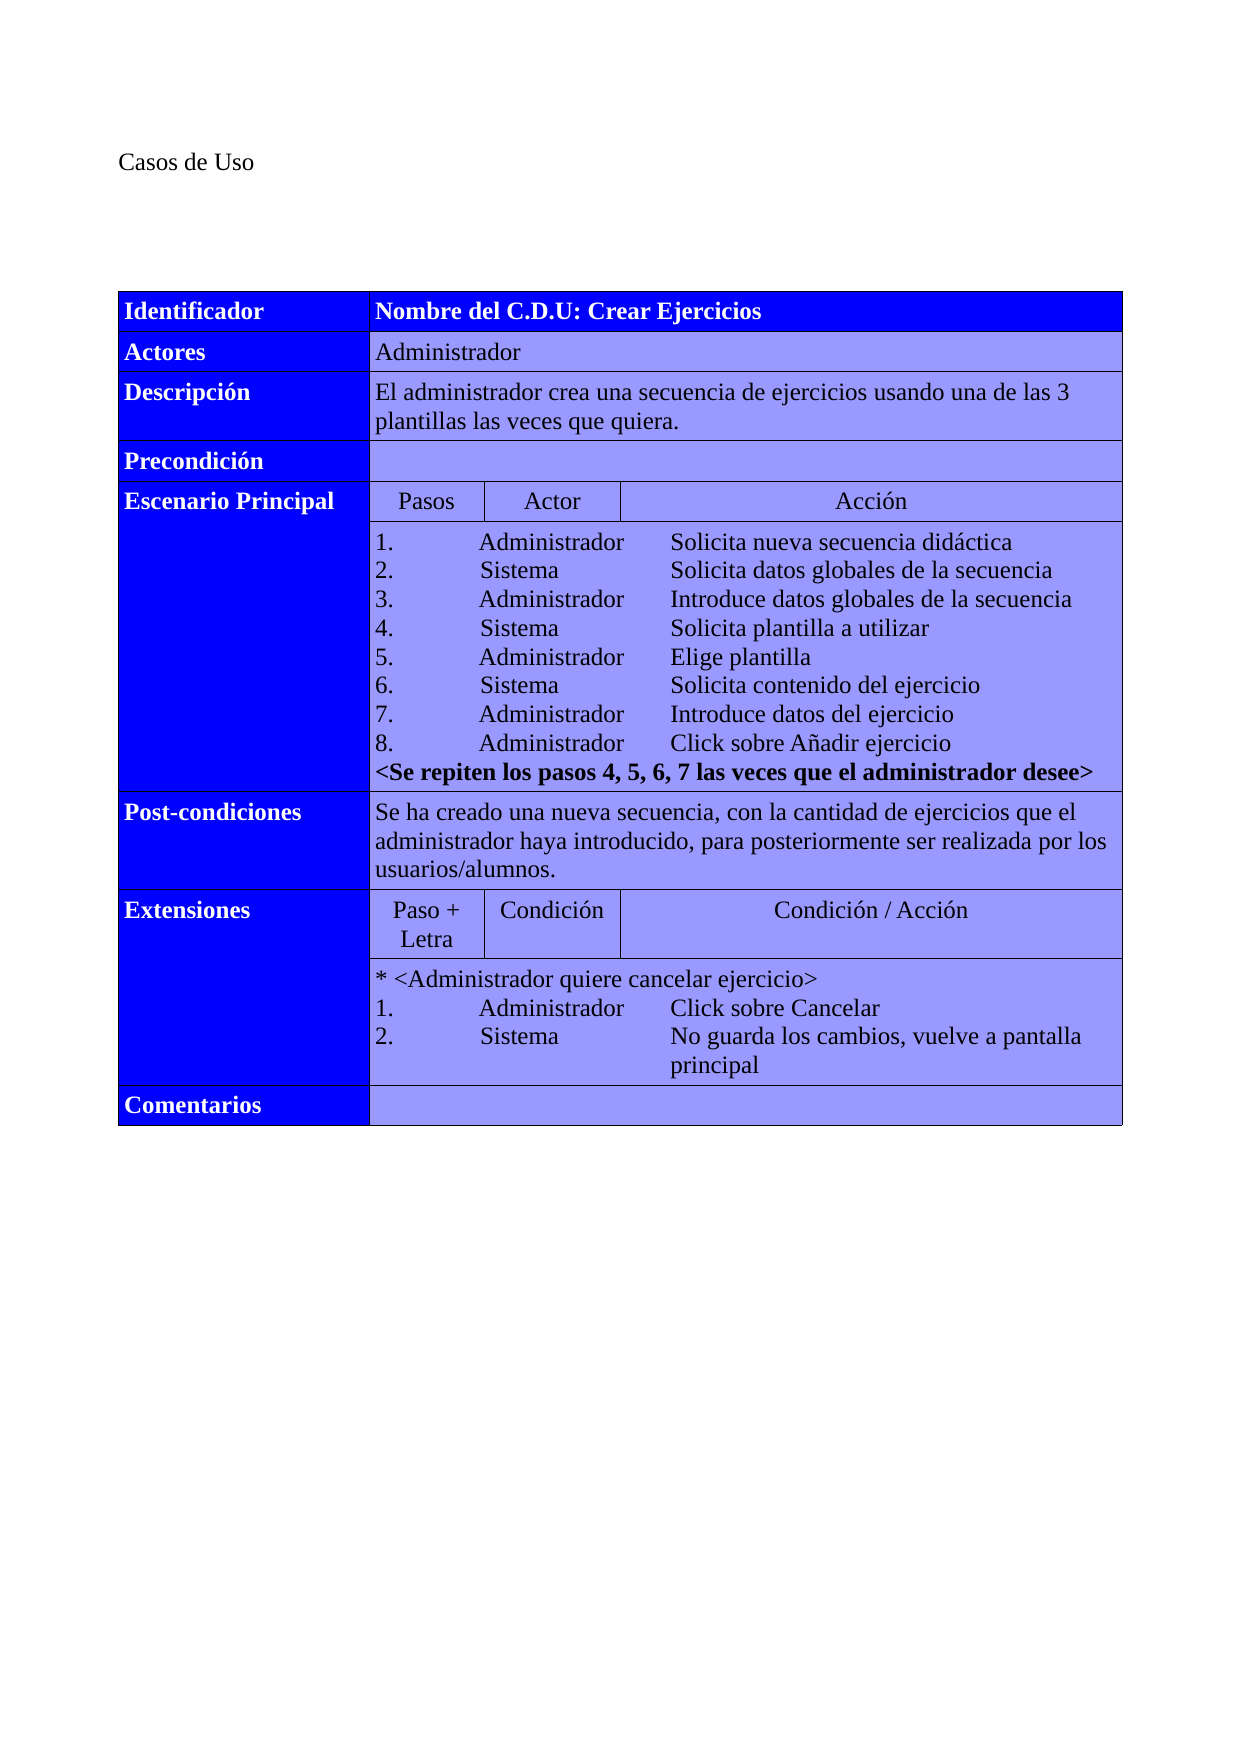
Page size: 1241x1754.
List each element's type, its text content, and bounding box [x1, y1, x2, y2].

table_cell Extensiones [119, 890, 369, 1085]
table_header Nombre del C.D.U: Crear Ejercicios [370, 292, 1122, 331]
text Casos de Uso [118, 147, 1122, 176]
table_cell Escenario Principal [119, 482, 369, 791]
table_cell Actor [485, 482, 620, 521]
table_cell Actores [119, 332, 369, 371]
table_cell Acción [621, 482, 1122, 521]
table_cell El administrador crea una secuencia de ejercicios usando una de las 3 plantillas las veces que quiera. [370, 372, 1122, 440]
table_cell * <Administrador quiere cancelar ejercicio> 1. Administrador Click sobre Cancelar 2. Sistema No guarda los cambios, vuelve a pantalla principal [370, 959, 1122, 1085]
table_cell [370, 441, 1122, 481]
table_header Identificador [119, 292, 369, 331]
table_cell Administrador [370, 332, 1122, 371]
table_cell 1. Administrador Solicita nueva secuencia didáctica 2. Sistema Solicita datos globales de la secuencia 3. Administrador Introduce datos globales de la secuencia 4. Sistema Solicita plantilla a utilizar 5. Administrador Elige plantilla 6. Sistema Solicita contenido del ejercicio 7. Administrador Introduce datos del ejercicio 8. Administrador Click sobre Añadir ejercicio <Se repiten los pasos 4, 5, 6, 7 las veces que el administrador desee> [370, 522, 1122, 791]
table_cell Condición [485, 890, 620, 958]
table_cell Condición / Acción [621, 890, 1122, 958]
table_cell Pasos [370, 482, 484, 521]
table_cell Se ha creado una nueva secuencia, con la cantidad de ejercicios que el administrador haya introducido, para posteriormente ser realizada por los usuarios/alumnos. [370, 792, 1122, 889]
table_cell Descripción [119, 372, 369, 440]
table_cell Paso + Letra [370, 890, 484, 958]
table_cell Post-condiciones [119, 792, 369, 889]
table_cell Comentarios [119, 1086, 369, 1125]
table_cell Precondición [119, 441, 369, 481]
table_cell [370, 1086, 1122, 1125]
